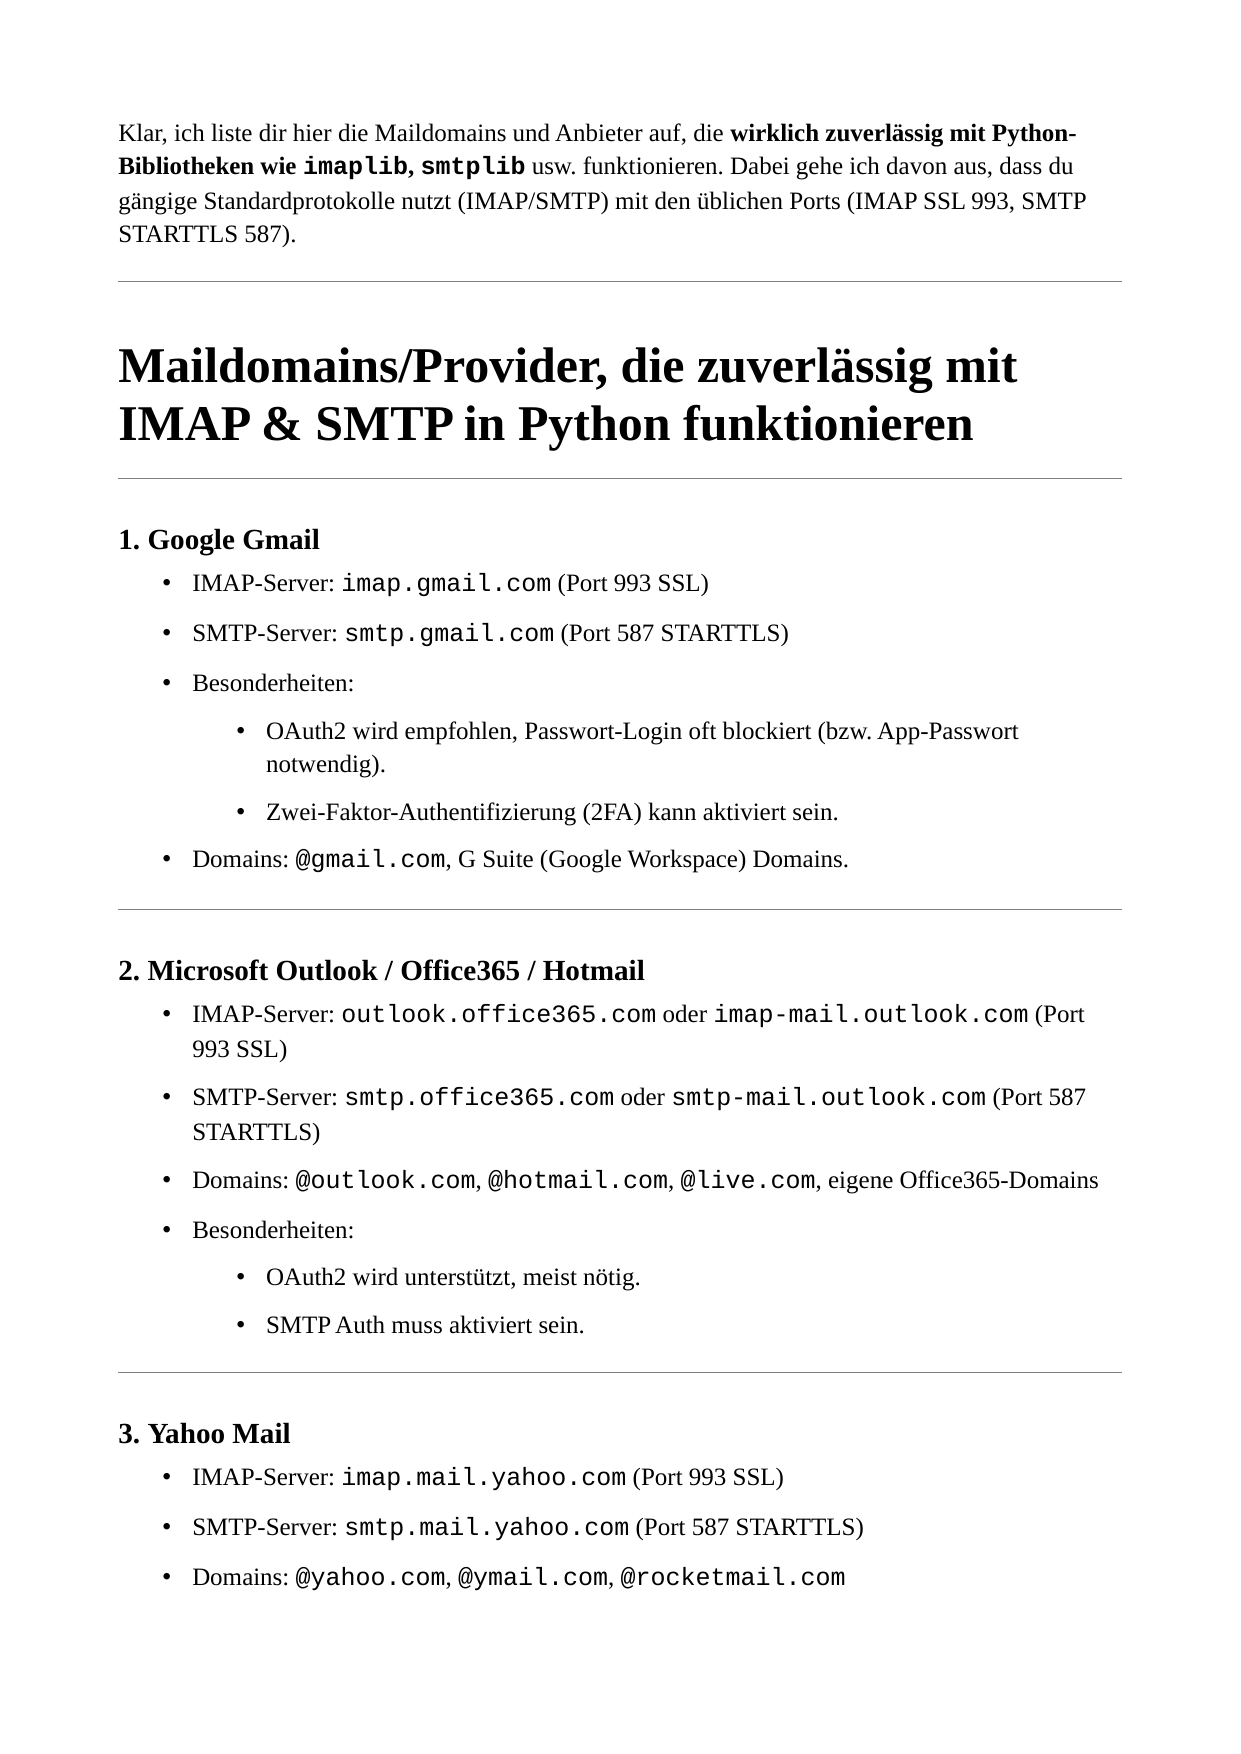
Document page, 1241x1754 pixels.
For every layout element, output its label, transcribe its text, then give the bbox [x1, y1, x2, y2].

list SMTP-Server: smtp.mail.yahoo.com (Port 587 STARTTLS) [162, 1512, 1122, 1543]
list SMTP Auth muss aktiviert sein. [236, 1310, 1122, 1339]
list SMTP-Server: smtp.office365.com oder smtp-mail.outlook.com (Port 587 STARTTLS) [162, 1082, 1122, 1146]
list Domains: @yahoo.com, @ymail.com, @rocketmail.com [162, 1562, 1122, 1593]
list Besonderheiten: [162, 1215, 1122, 1243]
list Domains: @outlook.com, @hotmail.com, @live.com, eigene Office365-Domains [162, 1165, 1122, 1196]
list SMTP-Server: smtp.gmail.com (Port 587 STARTTLS) [162, 618, 1122, 649]
subtitle 1. Google Gmail [118, 522, 1122, 556]
subtitle 3. Yahoo Mail [118, 1416, 1122, 1450]
list Domains: @gmail.com, G Suite (Google Workspace) Domains. [162, 844, 1122, 875]
subtitle 2. Microsoft Outlook / Office365 / Hotmail [118, 953, 1122, 987]
list IMAP-Server: outlook.office365.com oder imap-mail.outlook.com (Port 993 SSL) [162, 999, 1122, 1063]
list OAuth2 wird unterstützt, meist nötig. [236, 1262, 1122, 1291]
list OAuth2 wird empfohlen, Passwort-Login oft blockiert (bzw. App-Passwort notwendig). [236, 716, 1122, 778]
list Besonderheiten: [162, 668, 1122, 697]
subtitle Maildomains/Provider, die zuverlässig mit IMAP & SMTP in Python funktionieren [118, 336, 1122, 451]
list IMAP-Server: imap.mail.yahoo.com (Port 993 SSL) [162, 1462, 1122, 1493]
text Klar, ich liste dir hier die Maildomains und Anbieter auf, die wirklich zuverlässig mit Python-Bibliotheken wie imaplib, smtplib usw. funktionieren. Dabei gehe ich davon aus, dass du gängige Standardprotokolle nutzt (IMAP/SMTP) mit den üblichen Ports (IMAP SSL 993, SMTP STARTTLS 587). [118, 118, 1122, 248]
list IMAP-Server: imap.gmail.com (Port 993 SSL) [162, 568, 1122, 599]
list Zwei-Faktor-Authentifizierung (2FA) kann aktiviert sein. [236, 797, 1122, 826]
